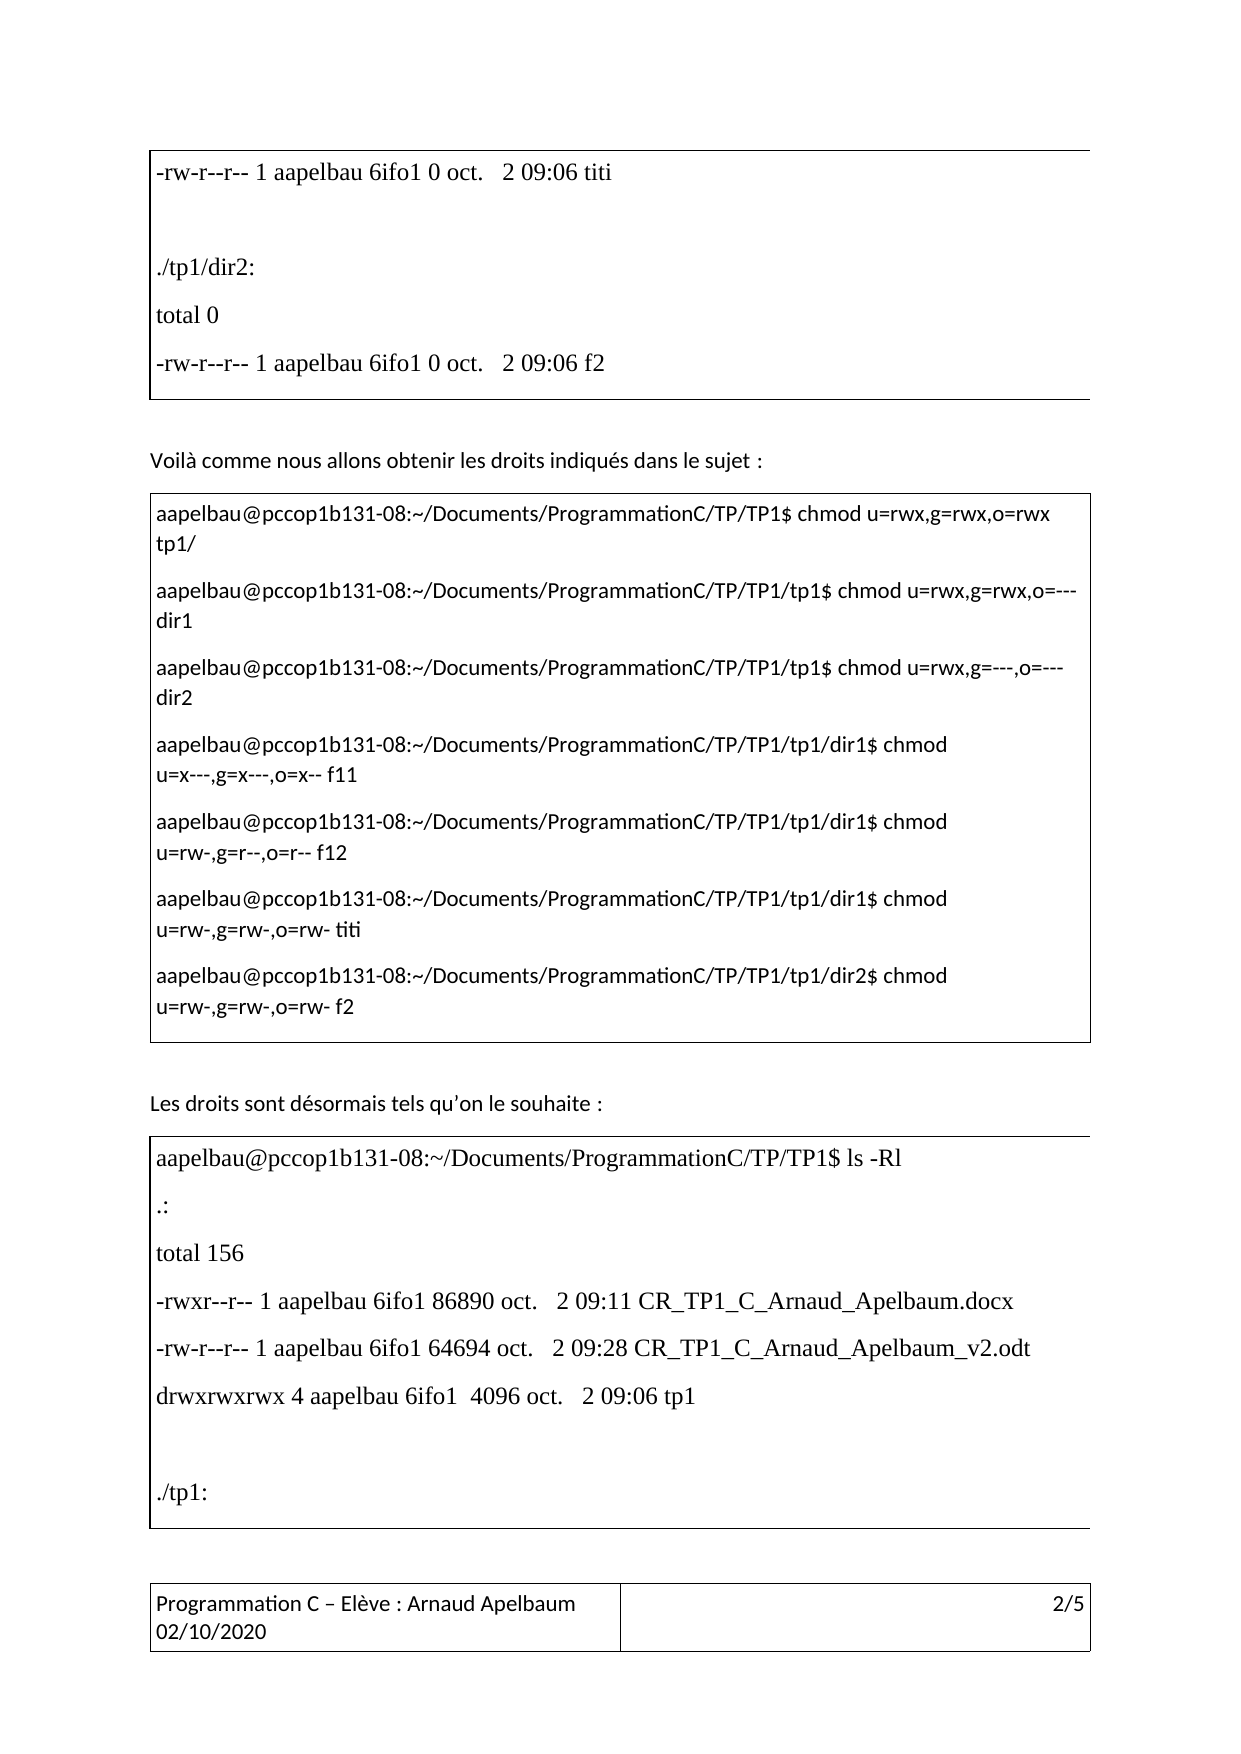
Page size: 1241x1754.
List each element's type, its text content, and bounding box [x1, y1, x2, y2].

table_header -rw-r--r-- 1 aapelbau 6ifo1 0 oct. 2 09:06 titi ./tp1/dir2: total 0 -rw-r--r-- 1 aapelbau 6ifo1 0 oct. 2 09:06 f2 [151, 151, 1090, 399]
text Les droits sont désormais tels qu’on le souhaite : [150, 1089, 1090, 1117]
table_header aapelbau@pccop1b131-08:~/Documents/ProgrammationC/TP/TP1$ chmod u=rwx,g=rwx,o=rwx tp1/ aapelbau@pccop1b131-08:~/Documents/ProgrammationC/TP/TP1/tp1$ chmod u=rwx,g=rwx,o=--- dir1 aapelbau@pccop1b131-08:~/Documents/ProgrammationC/TP/TP1/tp1$ chmod u=rwx,g=---,o=--- dir2 aapelbau@pccop1b131-08:~/Documents/ProgrammationC/TP/TP1/tp1/dir1$ chmod u=x---,g=x---,o=x-- f11 aapelbau@pccop1b131-08:~/Documents/ProgrammationC/TP/TP1/tp1/dir1$ chmod u=rw-,g=r--,o=r-- f12 aapelbau@pccop1b131-08:~/Documents/ProgrammationC/TP/TP1/tp1/dir1$ chmod u=rw-,g=rw-,o=rw- titi aapelbau@pccop1b131-08:~/Documents/ProgrammationC/TP/TP1/tp1/dir2$ chmod u=rw-,g=rw-,o=rw- f2 [151, 494, 1090, 1042]
text Voilà comme nous allons obtenir les droits indiqués dans le sujet : [150, 447, 1090, 474]
table_header aapelbau@pccop1b131-08:~/Documents/ProgrammationC/TP/TP1$ ls -Rl .: total 156 -rwxr--r-- 1 aapelbau 6ifo1 86890 oct. 2 09:11 CR_TP1_C_Arnaud_Apelbaum.docx -rw-r--r-- 1 aapelbau 6ifo1 64694 oct. 2 09:28 CR_TP1_C_Arnaud_Apelbaum_v2.odt drwxrwxrwx 4 aapelbau 6ifo1 4096 oct. 2 09:06 tp1 ./tp1: [151, 1137, 1090, 1528]
